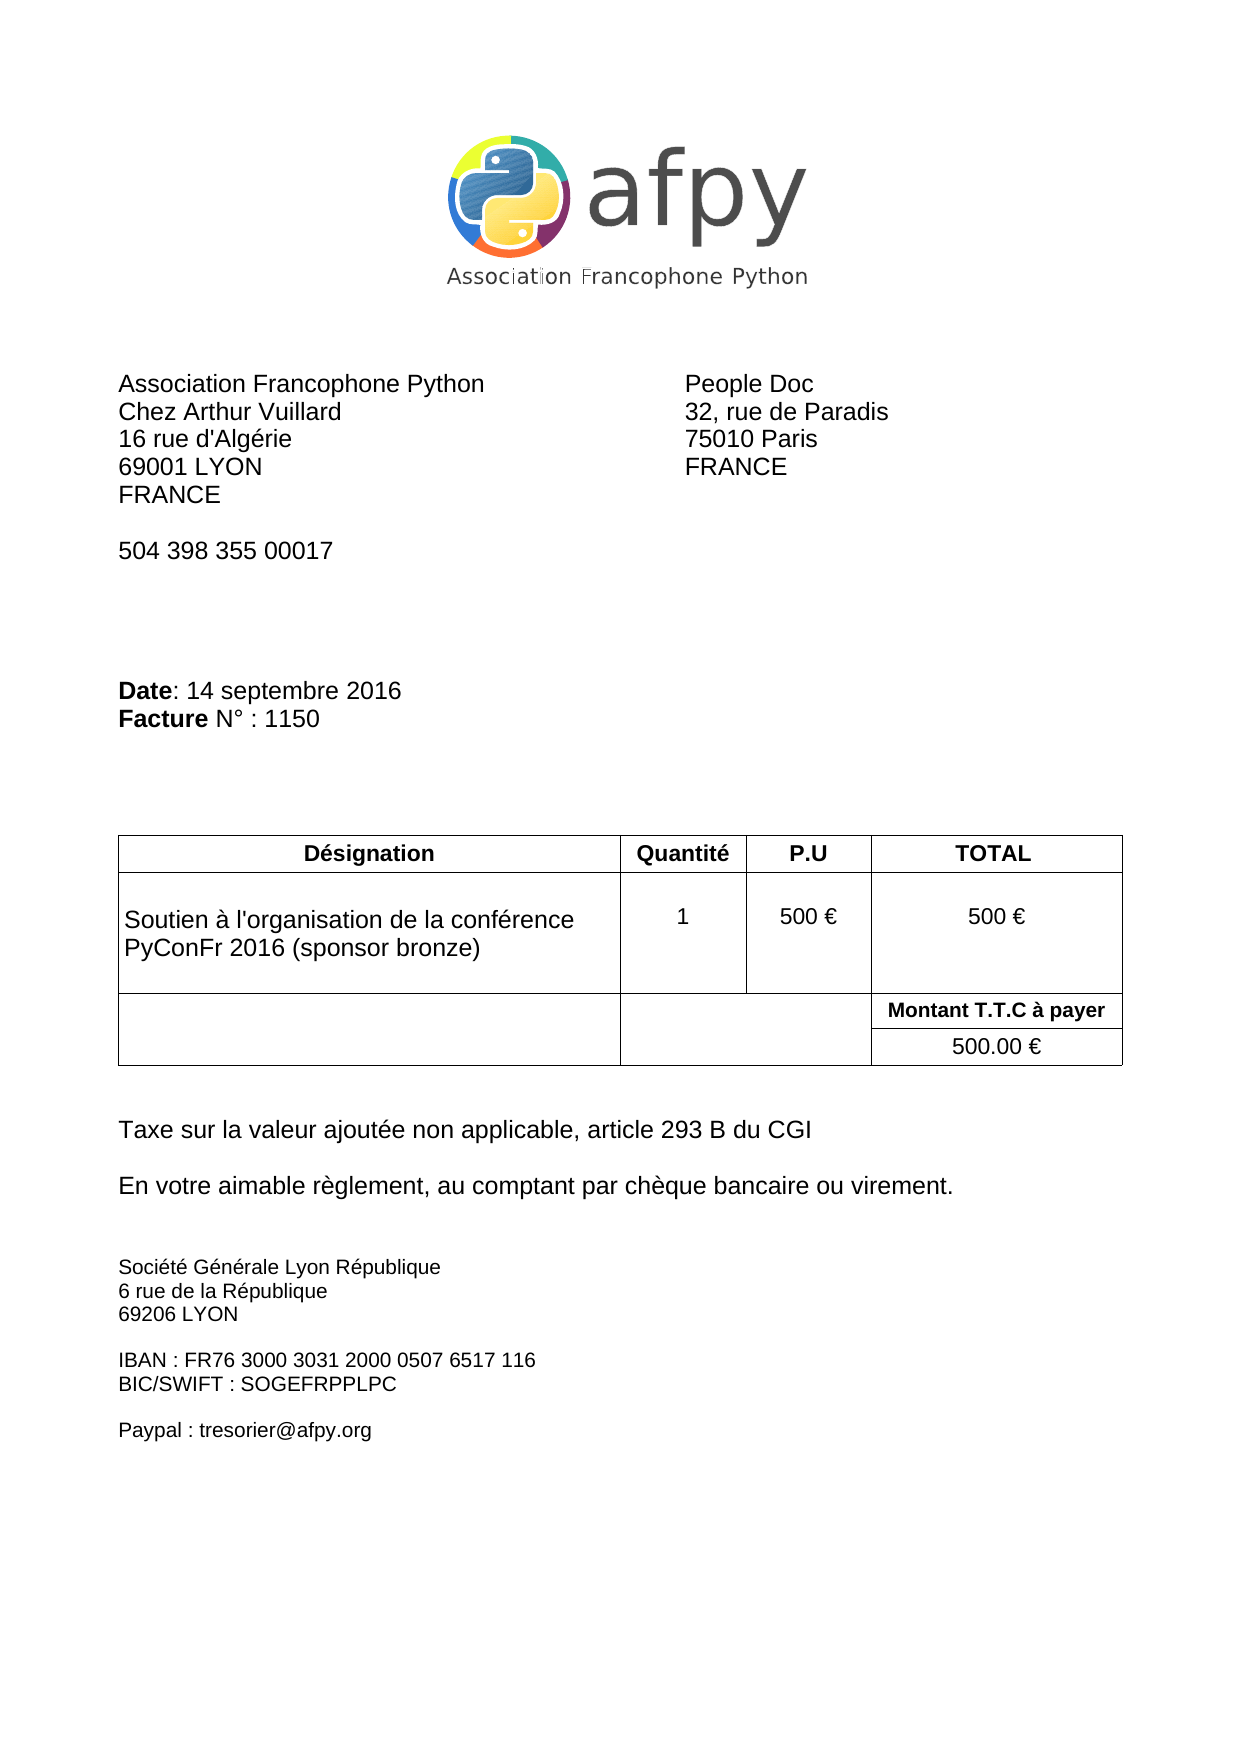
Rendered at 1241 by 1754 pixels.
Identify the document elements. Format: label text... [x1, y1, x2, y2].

text Date: 14 septembre 2016 [118, 676, 1122, 704]
text Paypal : tresorier@afpy.org [118, 1418, 1122, 1442]
text 6 rue de la République [118, 1279, 1122, 1302]
text Société Générale Lyon République [118, 1256, 1122, 1279]
text Facture N° : 1150 [118, 704, 1122, 732]
table_header People Doc 32, rue de Paradis 75010 Paris FRANCE [685, 369, 1122, 565]
table_cell 500 € [747, 873, 871, 993]
table_header [621, 994, 871, 1065]
table_cell [685, 565, 1122, 593]
text IBAN : FR76 3000 3031 2000 0507 6517 116 [118, 1349, 1122, 1372]
table_cell [118, 565, 535, 593]
table_header Quantité [621, 836, 746, 872]
table_cell 1 [621, 873, 746, 993]
table_cell 500 € [872, 873, 1122, 993]
table_header Désignation [119, 836, 620, 872]
table_cell [535, 565, 684, 593]
table_header Montant T.T.C à payer [872, 994, 1122, 1028]
table_cell 500,00 € [872, 1029, 1122, 1065]
text En votre aimable règlement, au comptant par chèque bancaire ou virement. [118, 1172, 1122, 1200]
text 69206 LYON [118, 1302, 1122, 1326]
table_header [119, 994, 620, 1065]
table_header P.U [747, 836, 871, 872]
text Taxe sur la valeur ajoutée non applicable, article 293 B du CGI [118, 1116, 1122, 1144]
table_header Association Francophone Python Chez Arthur Vuillard 16 rue d'Algérie 69001 LYON FRANCE 504 398 355 00017 [118, 369, 535, 565]
table_header [535, 369, 684, 565]
text BIC/SWIFT : SOGEFRPPLPC [118, 1372, 1122, 1395]
table_cell Soutien à l'organisation de la conférence PyConFr 2016 (sponsor bronze) [119, 873, 620, 993]
table_header TOTAL [872, 836, 1122, 872]
